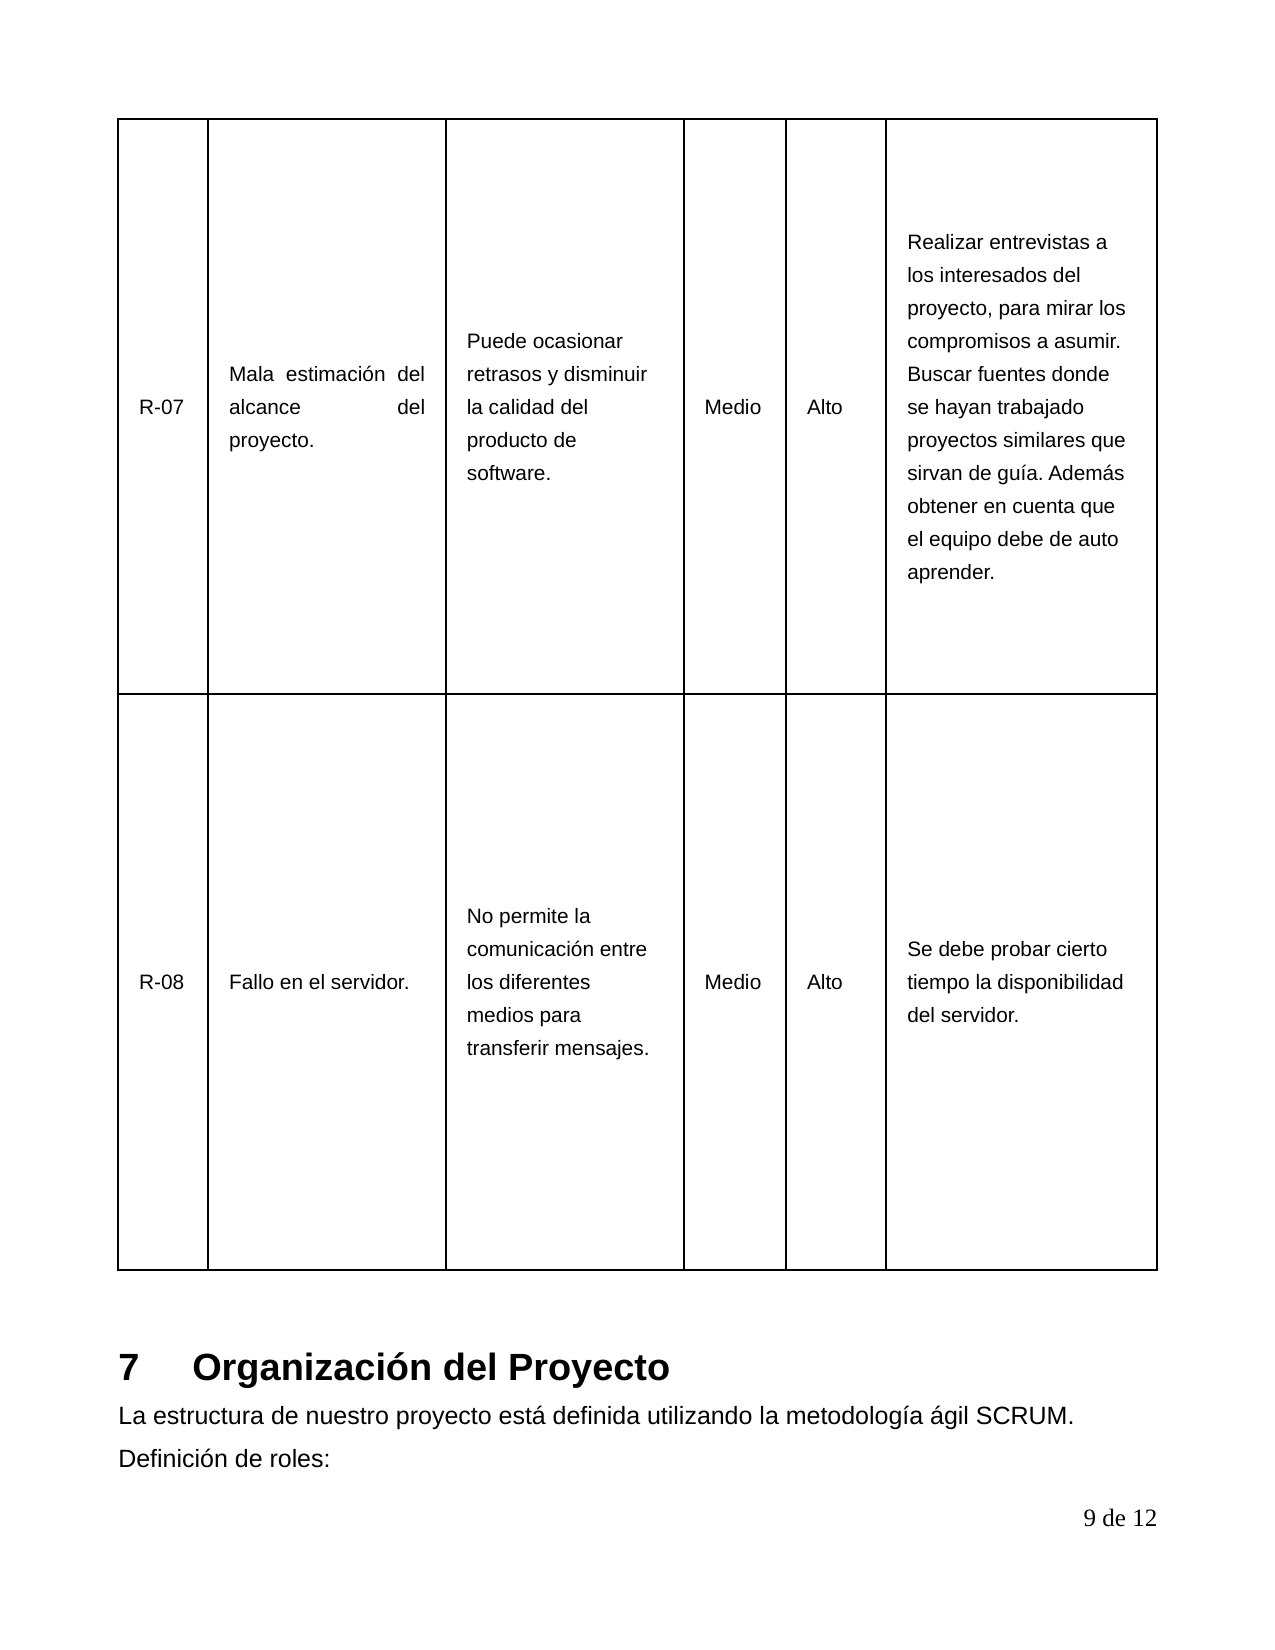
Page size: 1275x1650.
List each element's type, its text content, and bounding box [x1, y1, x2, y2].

table_cell Realizar entrevistas a los interesados del proyecto, para mirar los compromisos a asumir. Buscar fuentes donde se hayan trabajado proyectos similares que sirvan de guía. Además obtener en cuenta que el equipo debe de auto aprender. [887, 120, 1156, 693]
table_cell Medio [685, 120, 785, 693]
subtitle Organización del Proyecto [118, 1345, 1157, 1388]
table_cell Alto [787, 695, 885, 1268]
table_cell Alto [787, 120, 885, 693]
table_cell Se debe probar cierto tiempo la disponibilidad del servidor. [887, 695, 1156, 1268]
table_cell R-07 [119, 120, 207, 693]
table_cell Puede ocasionar retrasos y disminuir la calidad del producto de software. [447, 120, 683, 693]
table_cell No permite la comunicación entre los diferentes medios para transferir mensajes. [447, 695, 683, 1268]
table_cell Medio [685, 695, 785, 1268]
table_cell Fallo en el servidor. [209, 695, 445, 1268]
table_cell Mala estimación del alcance del proyecto. [209, 120, 445, 693]
text Definición de roles: [118, 1444, 1157, 1473]
table_cell R-08 [119, 695, 207, 1268]
text La estructura de nuestro proyecto está definida utilizando la metodología ágil SCRUM. [118, 1401, 1157, 1429]
